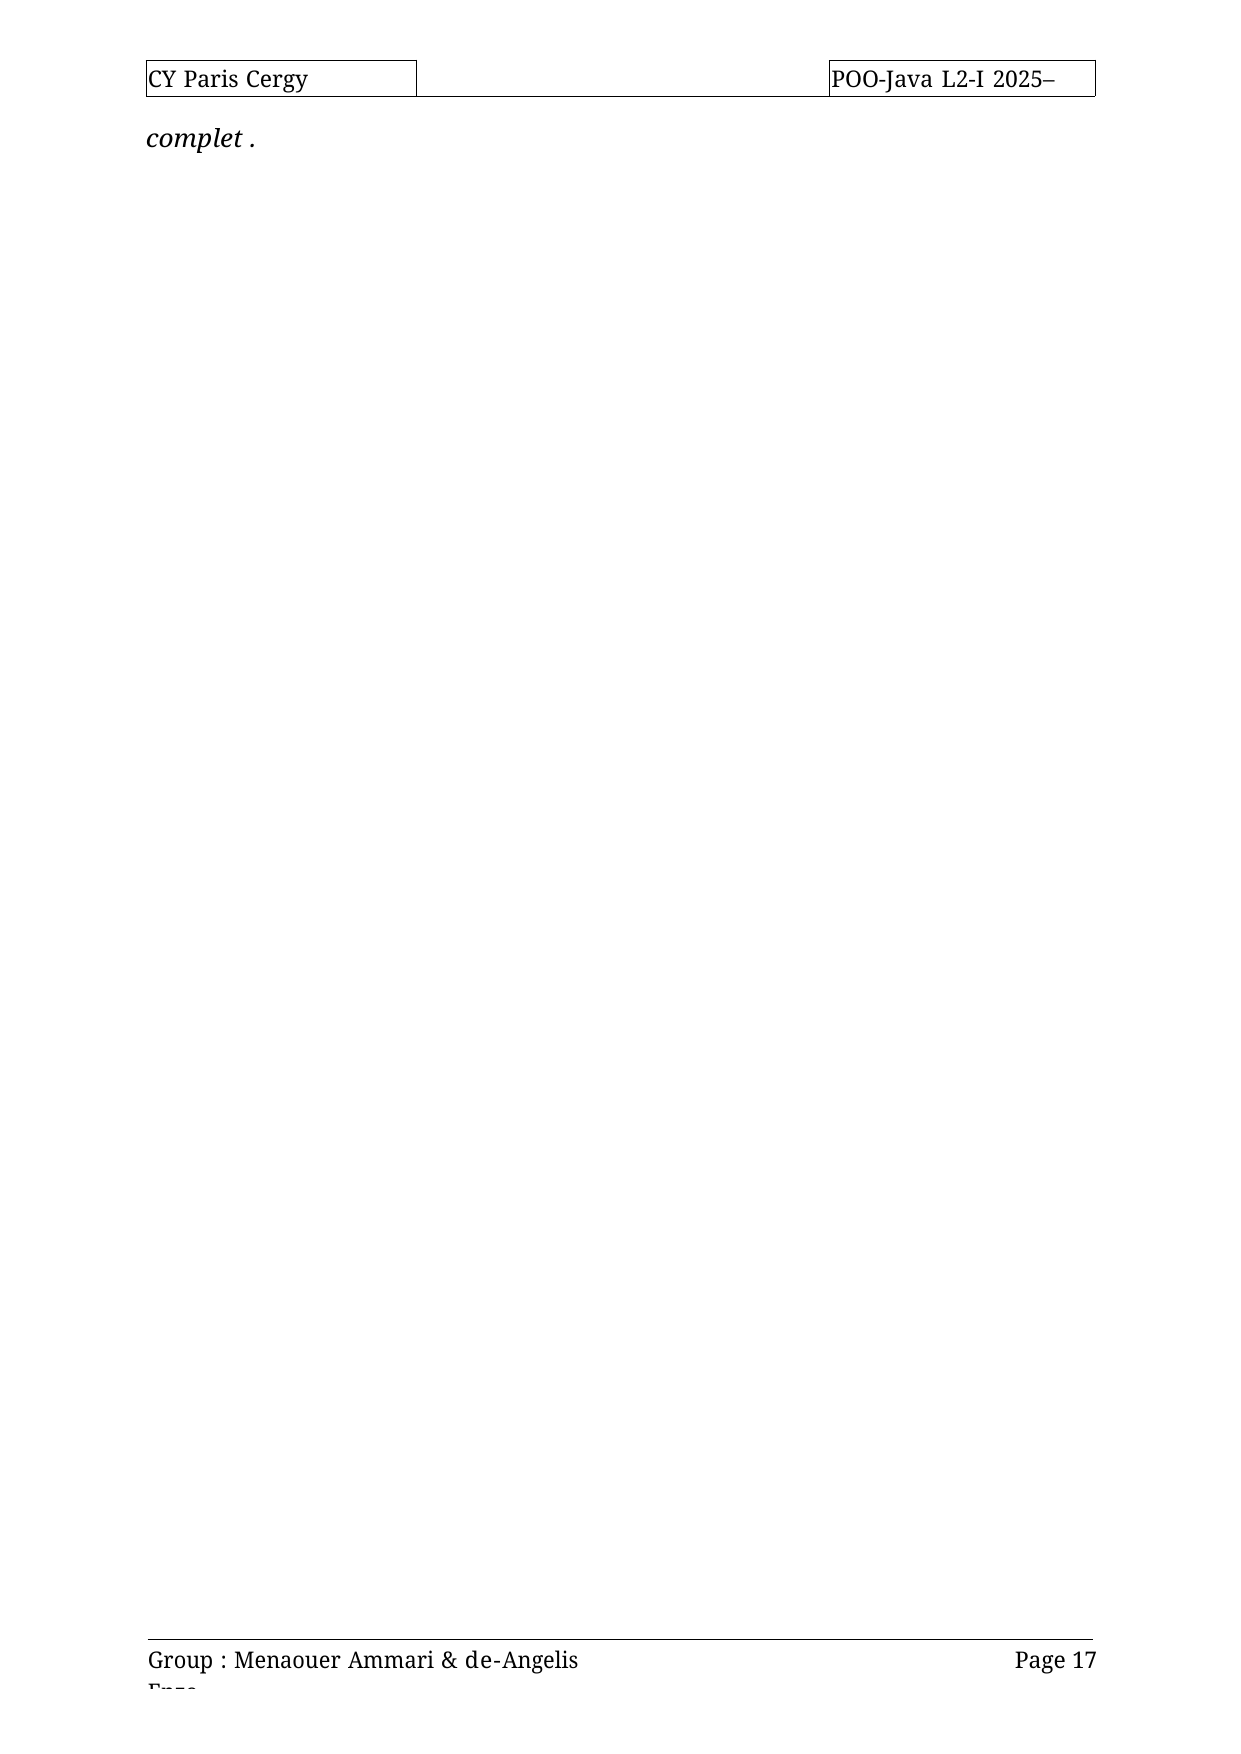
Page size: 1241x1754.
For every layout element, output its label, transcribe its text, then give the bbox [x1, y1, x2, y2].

text complet . [146, 121, 1093, 155]
